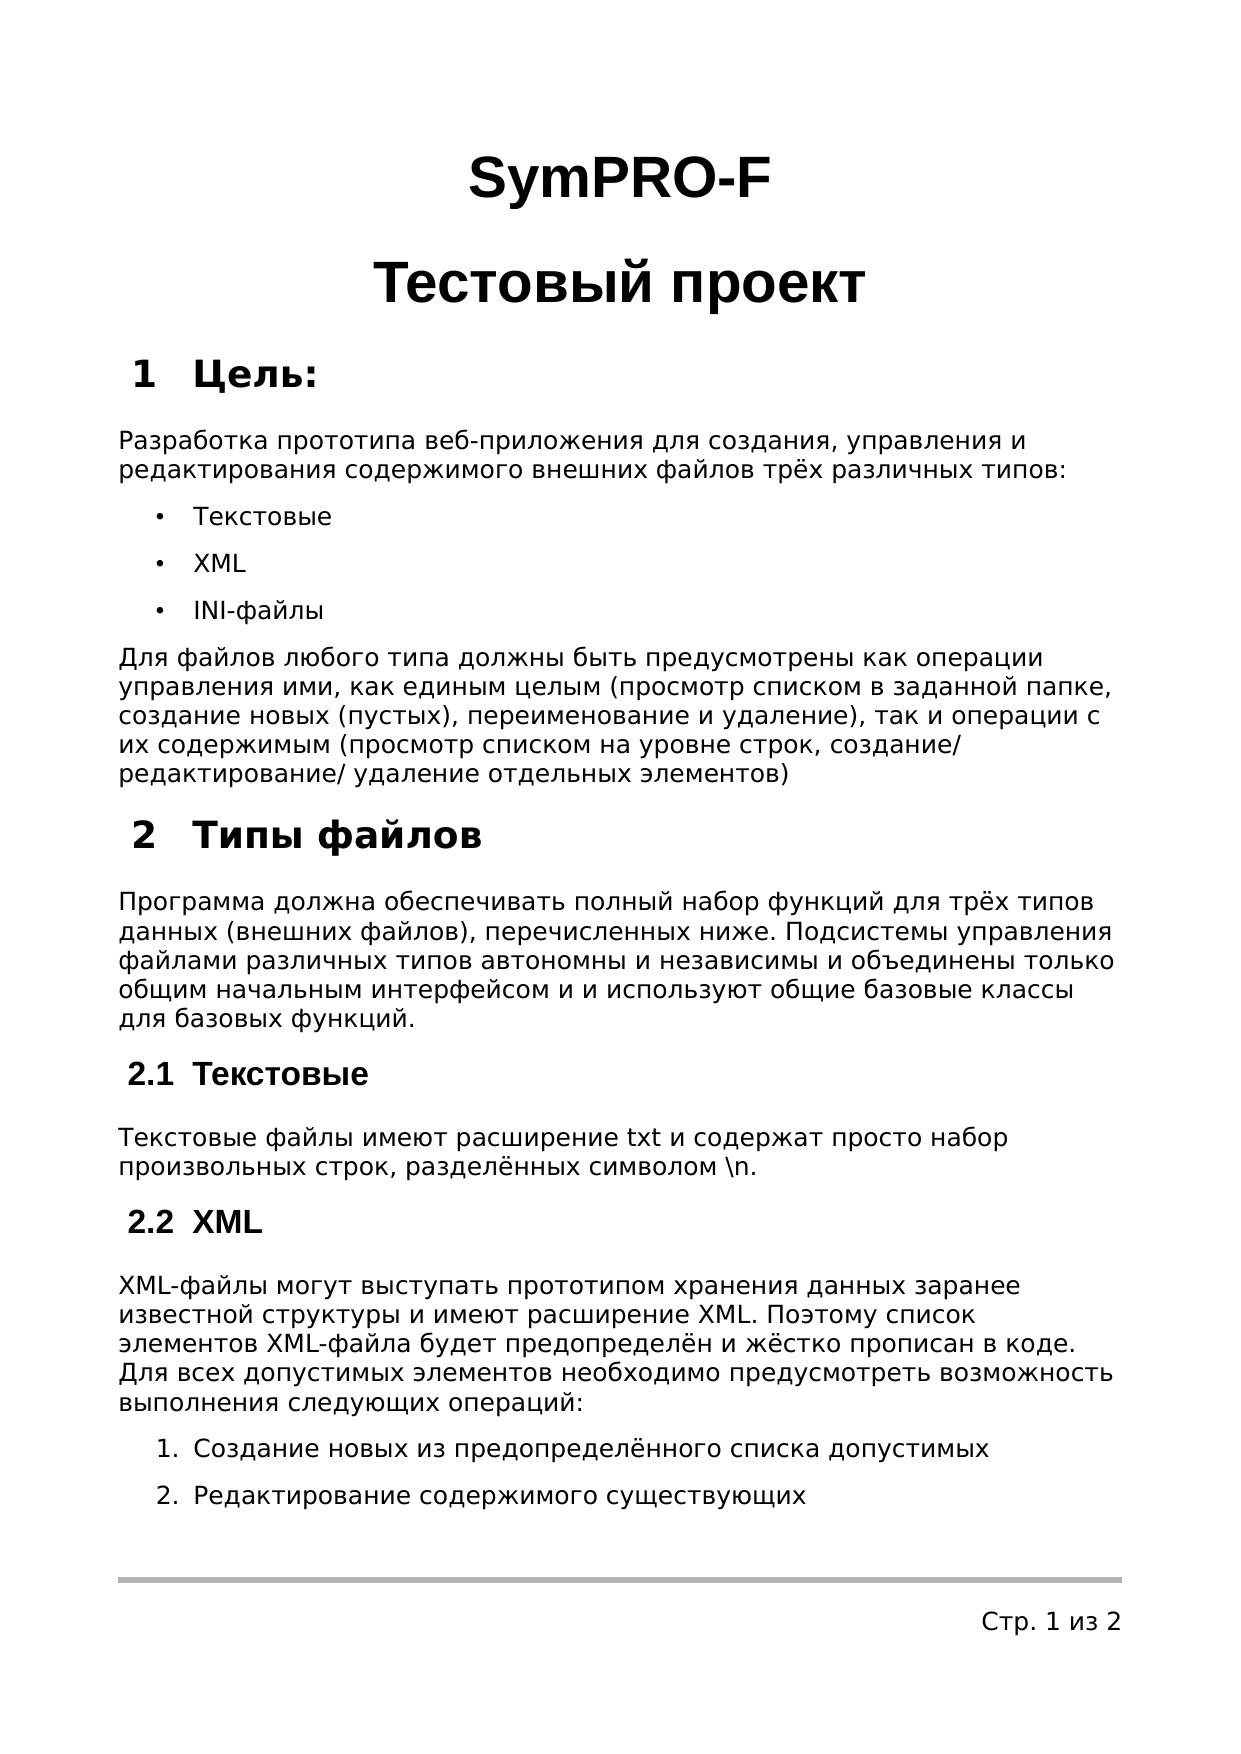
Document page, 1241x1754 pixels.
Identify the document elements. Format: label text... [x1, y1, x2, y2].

subtitle Типы файлов [118, 814, 1122, 857]
subtitle Текстовые [118, 1054, 1122, 1093]
list Текстовые [156, 502, 1122, 531]
title SymPRO-F [118, 143, 1122, 210]
text Программа должна обеспечивать полный набор функций для трёх типов данных (внешних файлов), перечисленных ниже. Подсистемы управления файлами различных типов автономны и независимы и объединены только общим начальным интерфейсом и и используют общие базовые классы для базовых функций. [118, 887, 1122, 1033]
text Разработка прототипа веб-приложения для создания, управления и редактирования содержимого внешних файлов трёх различных типов: [118, 426, 1122, 484]
list INI-файлы [156, 596, 1122, 625]
list XML [156, 549, 1122, 578]
text Текстовые файлы имеют расширение txt и содержат просто набор произвольных строк, разделённых символом \n. [118, 1123, 1122, 1181]
subtitle XML [118, 1202, 1122, 1241]
title Тестовый проект [118, 248, 1122, 315]
text Для файлов любого типа должны быть предусмотрены как операции управления ими, как единым целым (просмотр списком в заданной папке, создание новых (пустых), переименование и удаление), так и операции с их содержимым (просмотр списком на уровне строк, создание/ редактирование/ удаление отдельных элементов) [118, 643, 1122, 789]
list Создание новых из предопределённого списка допустимых [156, 1434, 1122, 1464]
subtitle Цель: [118, 352, 1122, 396]
text XML-файлы могут выступать прототипом хранения данных заранее известной структуры и имеют расширение XML. Поэтому список элементов XML-файла будет предопределён и жёстко прописан в коде. Для всех допустимых элементов необходимо предусмотреть возможность выполнения следующих операций: [118, 1271, 1122, 1417]
list Редактирование содержимого существующих [156, 1481, 1122, 1511]
